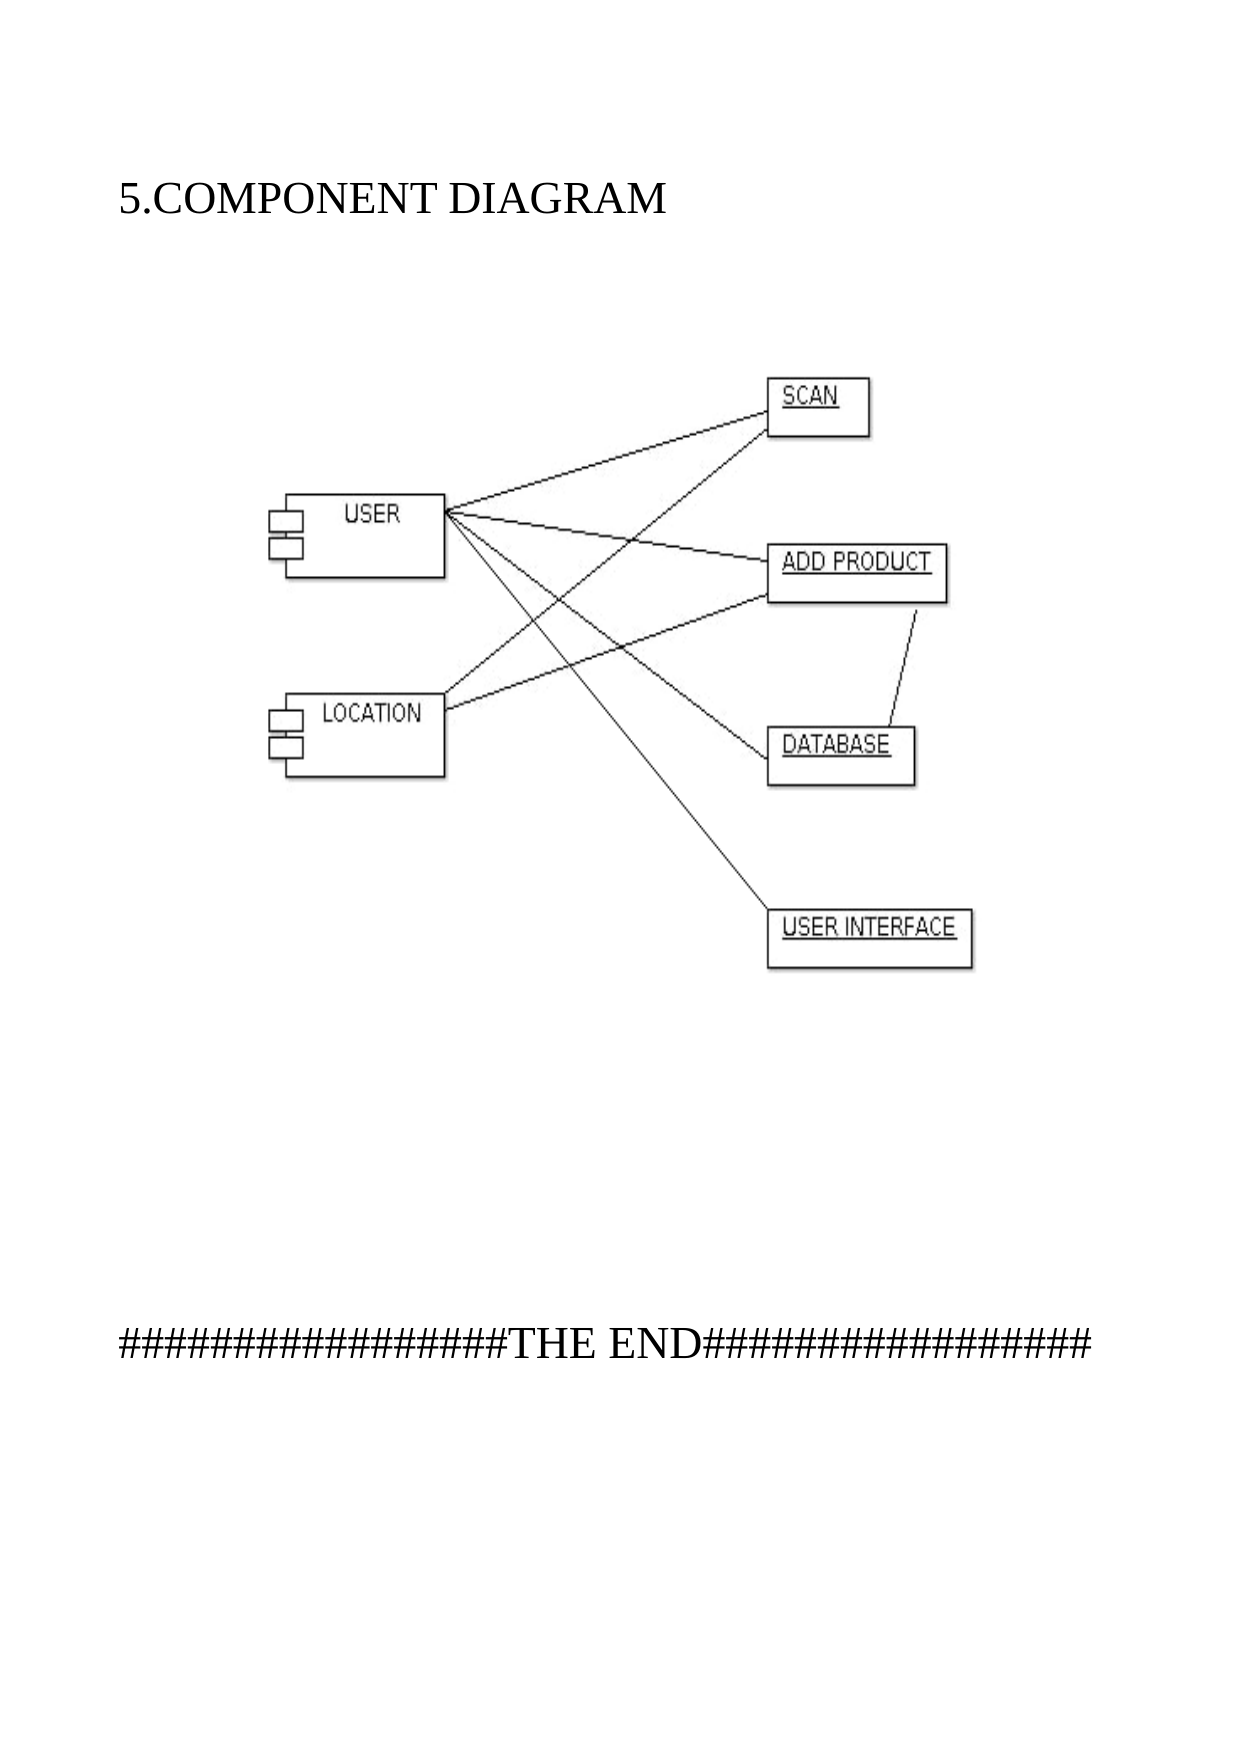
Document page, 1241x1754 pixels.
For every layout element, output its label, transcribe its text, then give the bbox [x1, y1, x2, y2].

picture [107, 328, 1133, 1316]
text 5.COMPONENT DIAGRAM [118, 171, 1122, 223]
text #################THE END################# [118, 1316, 1122, 1368]
